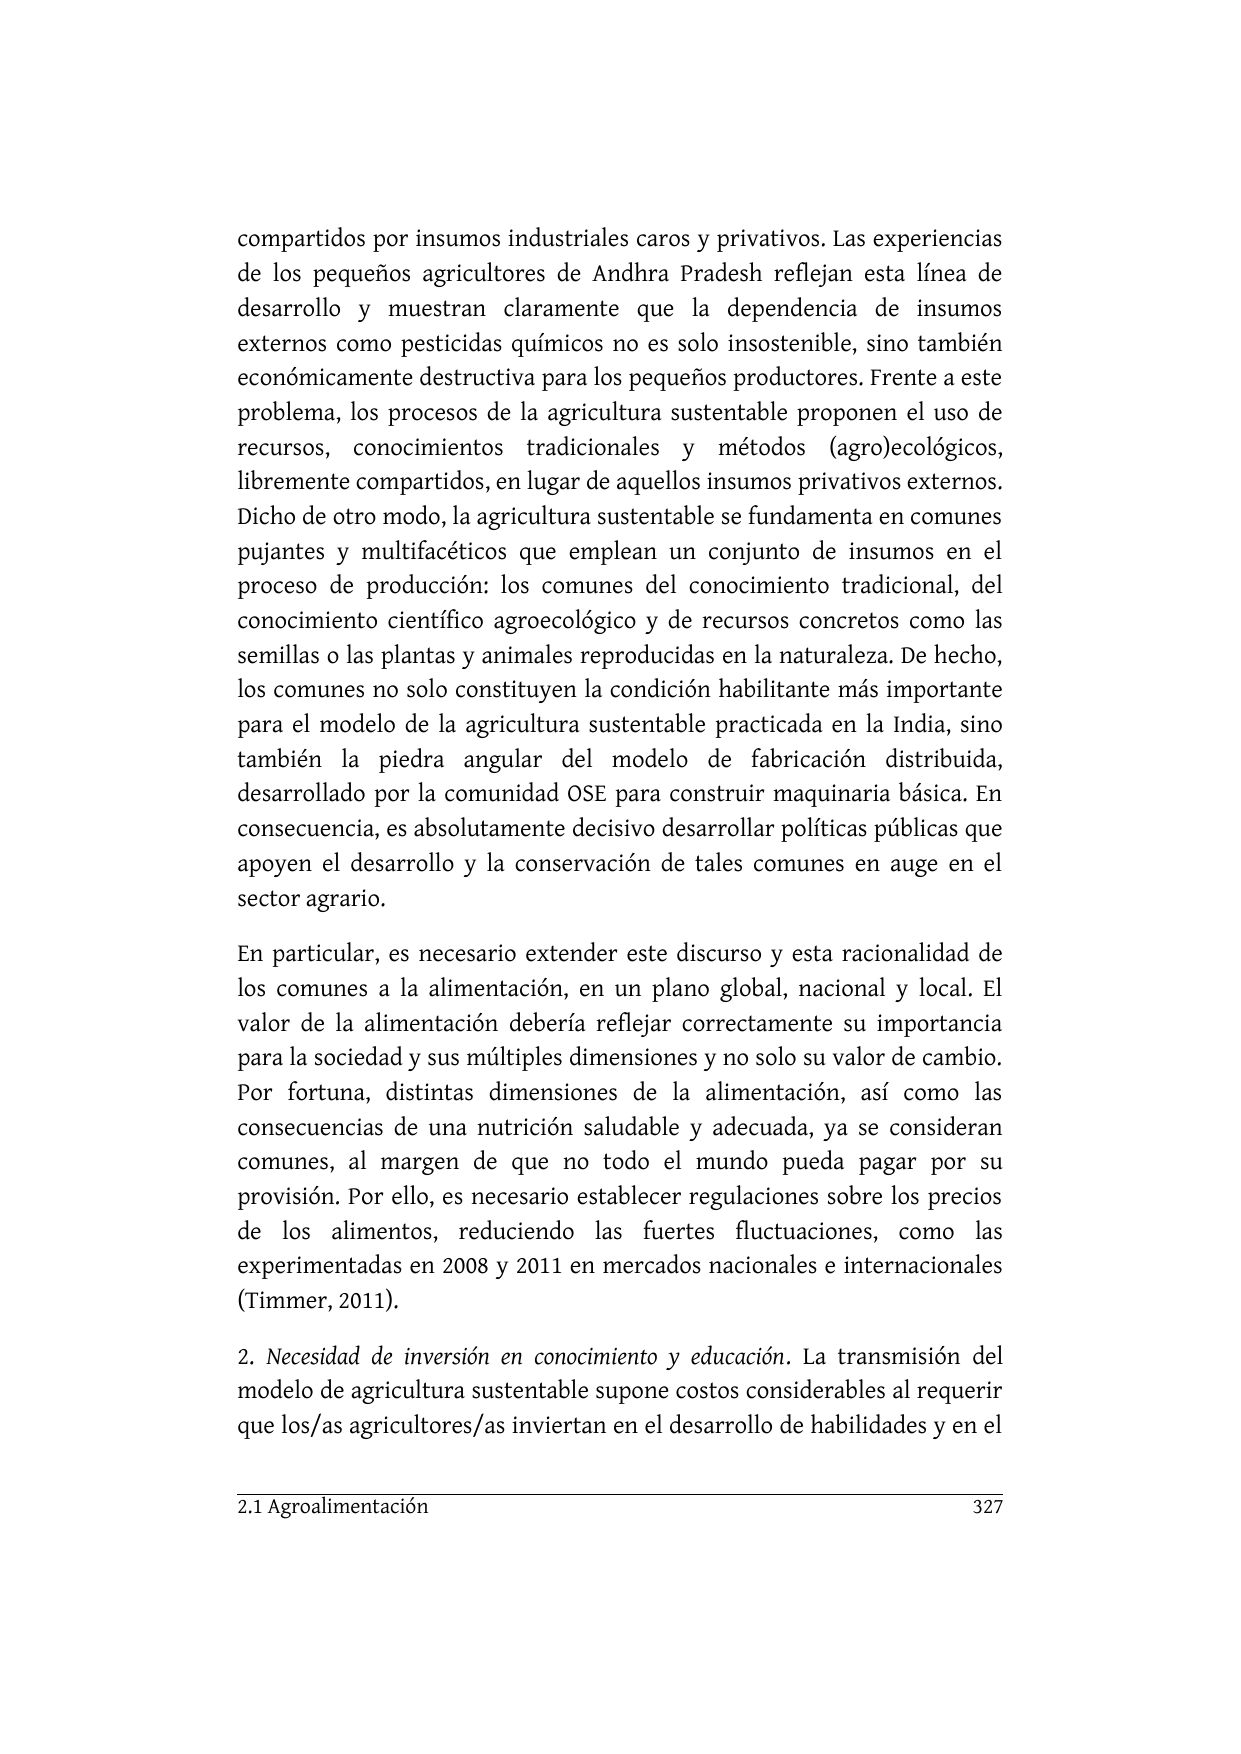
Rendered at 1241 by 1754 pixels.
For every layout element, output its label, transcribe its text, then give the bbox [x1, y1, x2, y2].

text 2. Necesidad de inversión en conocimiento y educación. La transmisión del modelo de agricultura sustentable supone costos considerables al requerir que los/as agricultores/as inviertan en el desarrollo de habilidades y en el [237, 1342, 1003, 1441]
text En particular, es necesario extender este discurso y esta racionalidad de los comunes a la alimentación, en un plano global, nacional y local. El valor de la alimentación debería reflejar correctamente su importancia para la sociedad y sus múltiples dimensiones y no solo su valor de cambio. Por fortuna, distintas dimensiones de la alimentación, así como las consecuencias de una nutrición saludable y adecuada, ya se consideran comunes, al margen de que no todo el mundo pueda pagar por su provisión. Por ello, es necesario establecer regulaciones sobre los precios de los alimentos, reduciendo las fuertes fluctuaciones, como las experimentadas en 2008 y 2011 en mercados nacionales e internacionales (Timmer, 2011). [237, 940, 1003, 1316]
text compartidos por insumos industriales caros y privativos. Las experiencias de los pequeños agricultores de Andhra Pradesh reflejan esta línea de desarrollo y muestran claramente que la dependencia de insumos externos como pesticidas químicos no es solo insostenible, sino también económicamente destructiva para los pequeños productores. Frente a este problema, los procesos de la agricultura sustentable proponen el uso de recursos, conocimientos tradicionales y métodos (agro)ecológicos, libremente compartidos, en lugar de aquellos insumos privativos externos. Dicho de otro modo, la agricultura sustentable se fundamenta en comunes pujantes y multifacéticos que emplean un conjunto de insumos en el proceso de producción: los comunes del conocimiento tradicional, del conocimiento científico agroecológico y de recursos concretos como las semillas o las plantas y animales reproducidas en la naturaleza. De hecho, los comunes no solo constituyen la condición habilitante más importante para el modelo de la agricultura sustentable practicada en la India, sino también la piedra angular del modelo de fabricación distribuida, desarrollado por la comunidad OSE para construir maquinaria básica. En consecuencia, es absolutamente decisivo desarrollar políticas públicas que apoyen el desarrollo y la conservación de tales comunes en auge en el sector agrario. [237, 225, 1003, 913]
